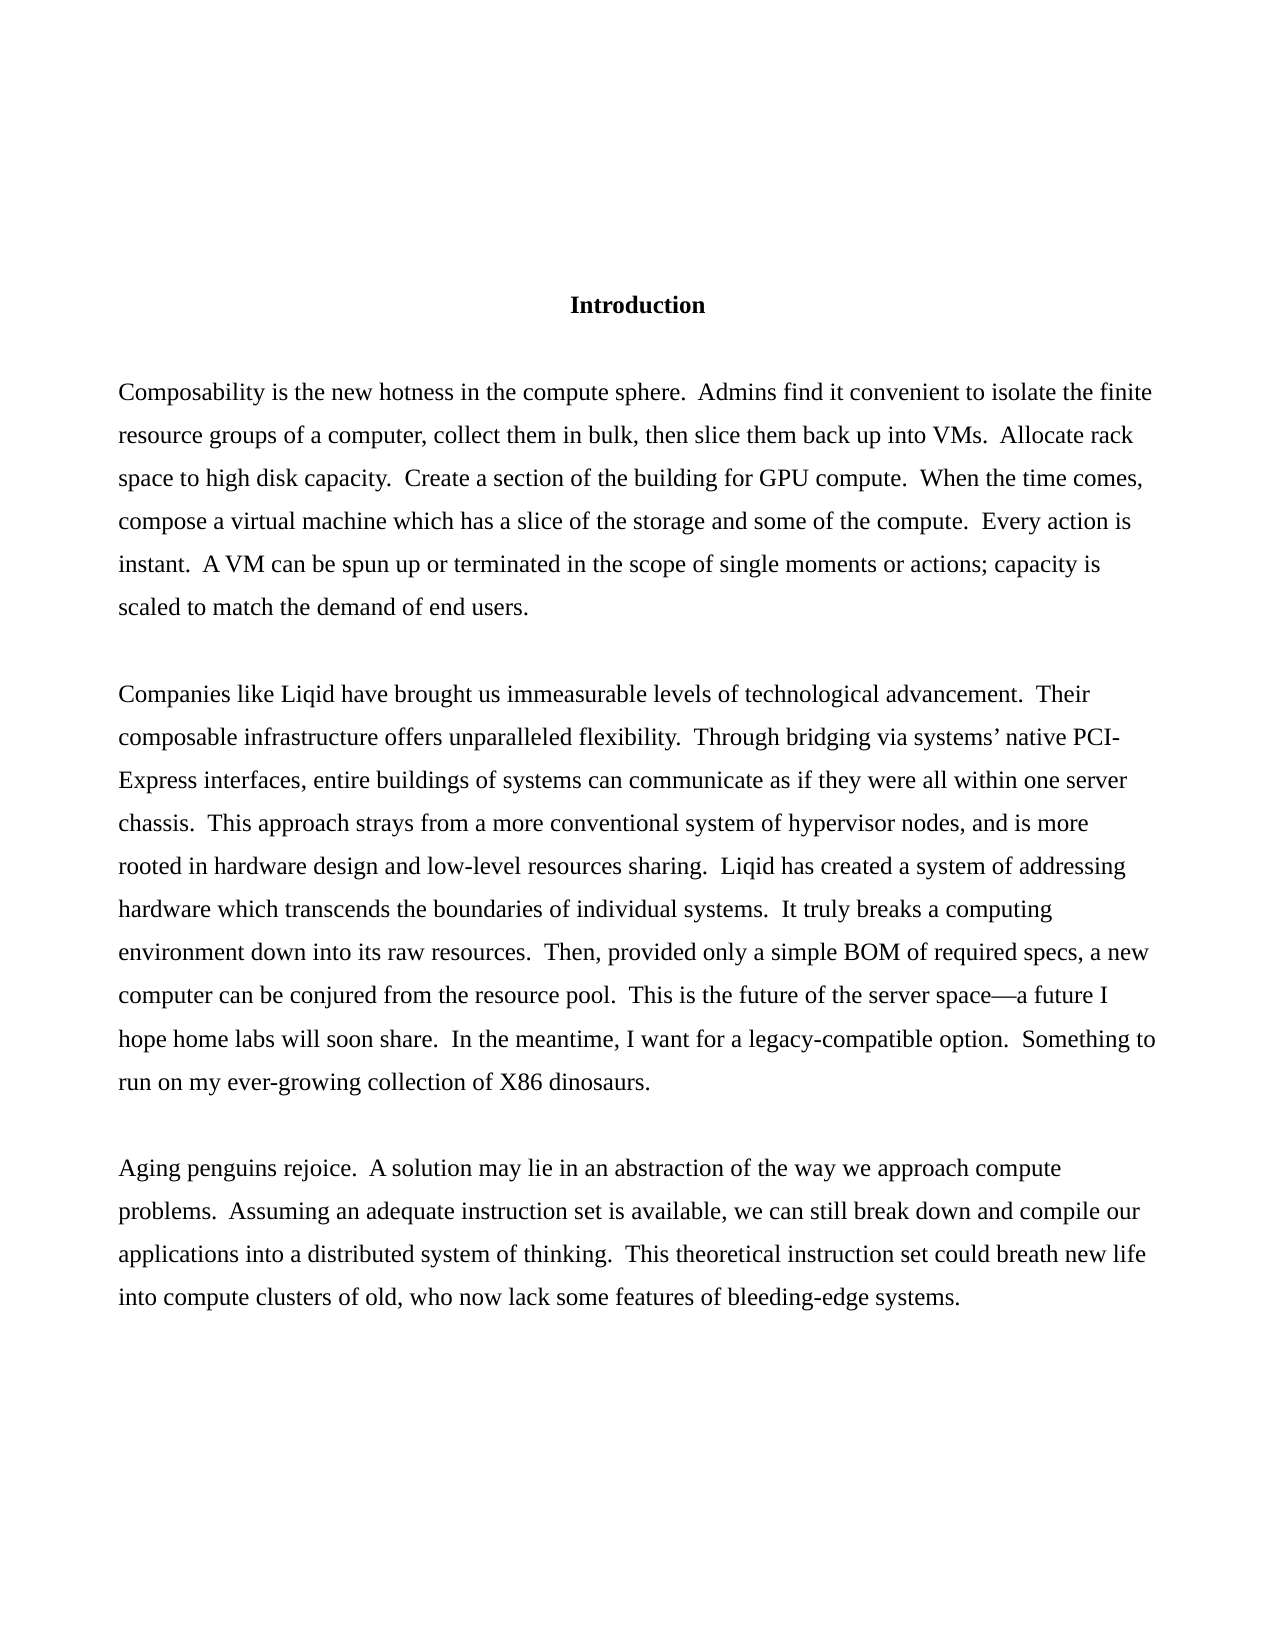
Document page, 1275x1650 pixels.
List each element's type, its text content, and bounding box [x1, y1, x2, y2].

text Aging penguins rejoice. A solution may lie in an abstraction of the way we approach compute problems. Assuming an adequate instruction set is available, we can still break down and compile our applications into a distributed system of thinking. This theoretical instruction set could breath new life into compute clusters of old, who now lack some features of bleeding-edge systems. [118, 1153, 1157, 1311]
text Composability is the new hotness in the compute sphere. Admins find it convenient to isolate the finite resource groups of a computer, collect them in bulk, then slice them back up into VMs. Allocate rack space to high disk capacity. Create a section of the building for GPU compute. When the time comes, compose a virtual machine which has a slice of the storage and some of the compute. Every action is instant. A VM can be spun up or terminated in the scope of single moments or actions; capacity is scaled to match the demand of end users. [118, 377, 1157, 621]
text Companies like Liqid have brought us immeasurable levels of technological advancement. Their composable infrastructure offers unparalleled flexibility. Through bridging via systems’ native PCI-Express interfaces, entire buildings of systems can communicate as if they were all within one server chassis. This approach strays from a more conventional system of hypervisor nodes, and is more rooted in hardware design and low-level resources sharing. Liqid has created a system of addressing hardware which transcends the boundaries of individual systems. It truly breaks a computing environment down into its raw resources. Then, provided only a simple BOM of required specs, a new computer can be conjured from the resource pool. This is the future of the server space—a future I hope home labs will soon share. In the meantime, I want for a legacy-compatible option. Something to run on my ever-growing collection of X86 dinosaurs. [118, 679, 1157, 1096]
text Introduction [118, 291, 1157, 319]
